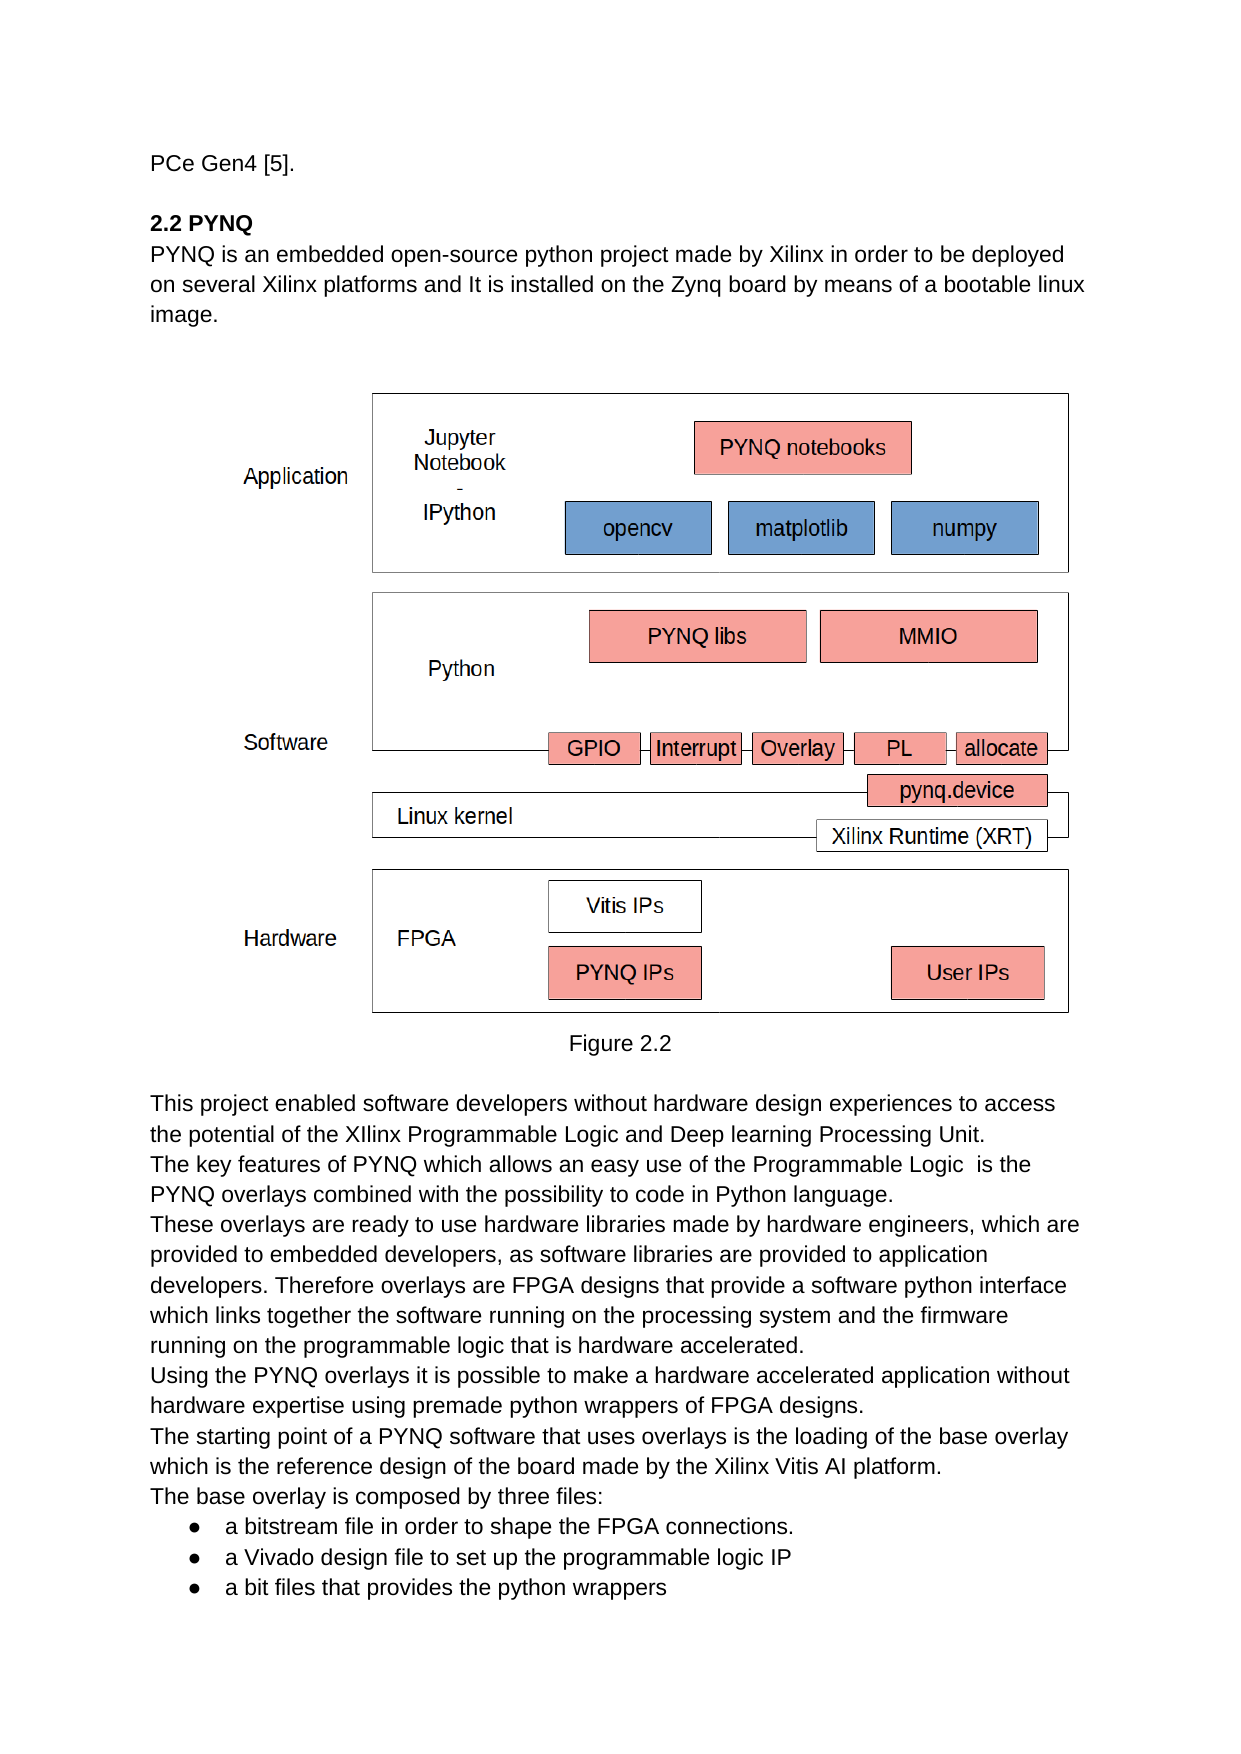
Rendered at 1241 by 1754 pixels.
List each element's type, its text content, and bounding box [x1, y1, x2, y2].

list a Vivado design file to set up the programmable logic IP [187, 1543, 1090, 1570]
text PYNQ is an embedded open-source python project made by Xilinx in order to be deployed on several Xilinx platforms and It is installed on the Zynq board by means of a bootable linux image. [150, 241, 1090, 327]
text The key features of PYNQ which allows an easy use of the Programmable Logic is the PYNQ overlays combined with the possibility to code in Python language. [150, 1151, 1090, 1207]
text The starting point of a PYNQ software that uses overlays is the loading of the base overlay which is the reference design of the board made by the Xilinx Vitis AI platform. [150, 1423, 1090, 1479]
text Figure 2.2 [150, 1030, 1090, 1056]
text 2.2 PYNQ [150, 210, 1090, 237]
text Using the PYNQ overlays it is possible to make a hardware accelerated application without hardware expertise using premade python wrappers of FPGA designs. [150, 1362, 1090, 1419]
picture [150, 361, 1091, 1026]
text PCe Gen4 [5]. [150, 150, 1090, 176]
list a bit files that provides the python wrappers [187, 1574, 1090, 1600]
text This project enabled software developers without hardware design experiences to access the potential of the XIlinx Programmable Logic and Deep learning Processing Unit. [150, 1090, 1090, 1147]
text These overlays are ready to use hardware libraries made by hardware engineers, which are provided to embedded developers, as software libraries are provided to application developers. Therefore overlays are FPGA designs that provide a software python interface which links together the software running on the processing system and the firmware running on the programmable logic that is hardware accelerated. [150, 1211, 1090, 1358]
text The base overlay is composed by three files: [150, 1483, 1090, 1509]
list a bitstream file in order to shape the FPGA connections. [187, 1513, 1090, 1539]
